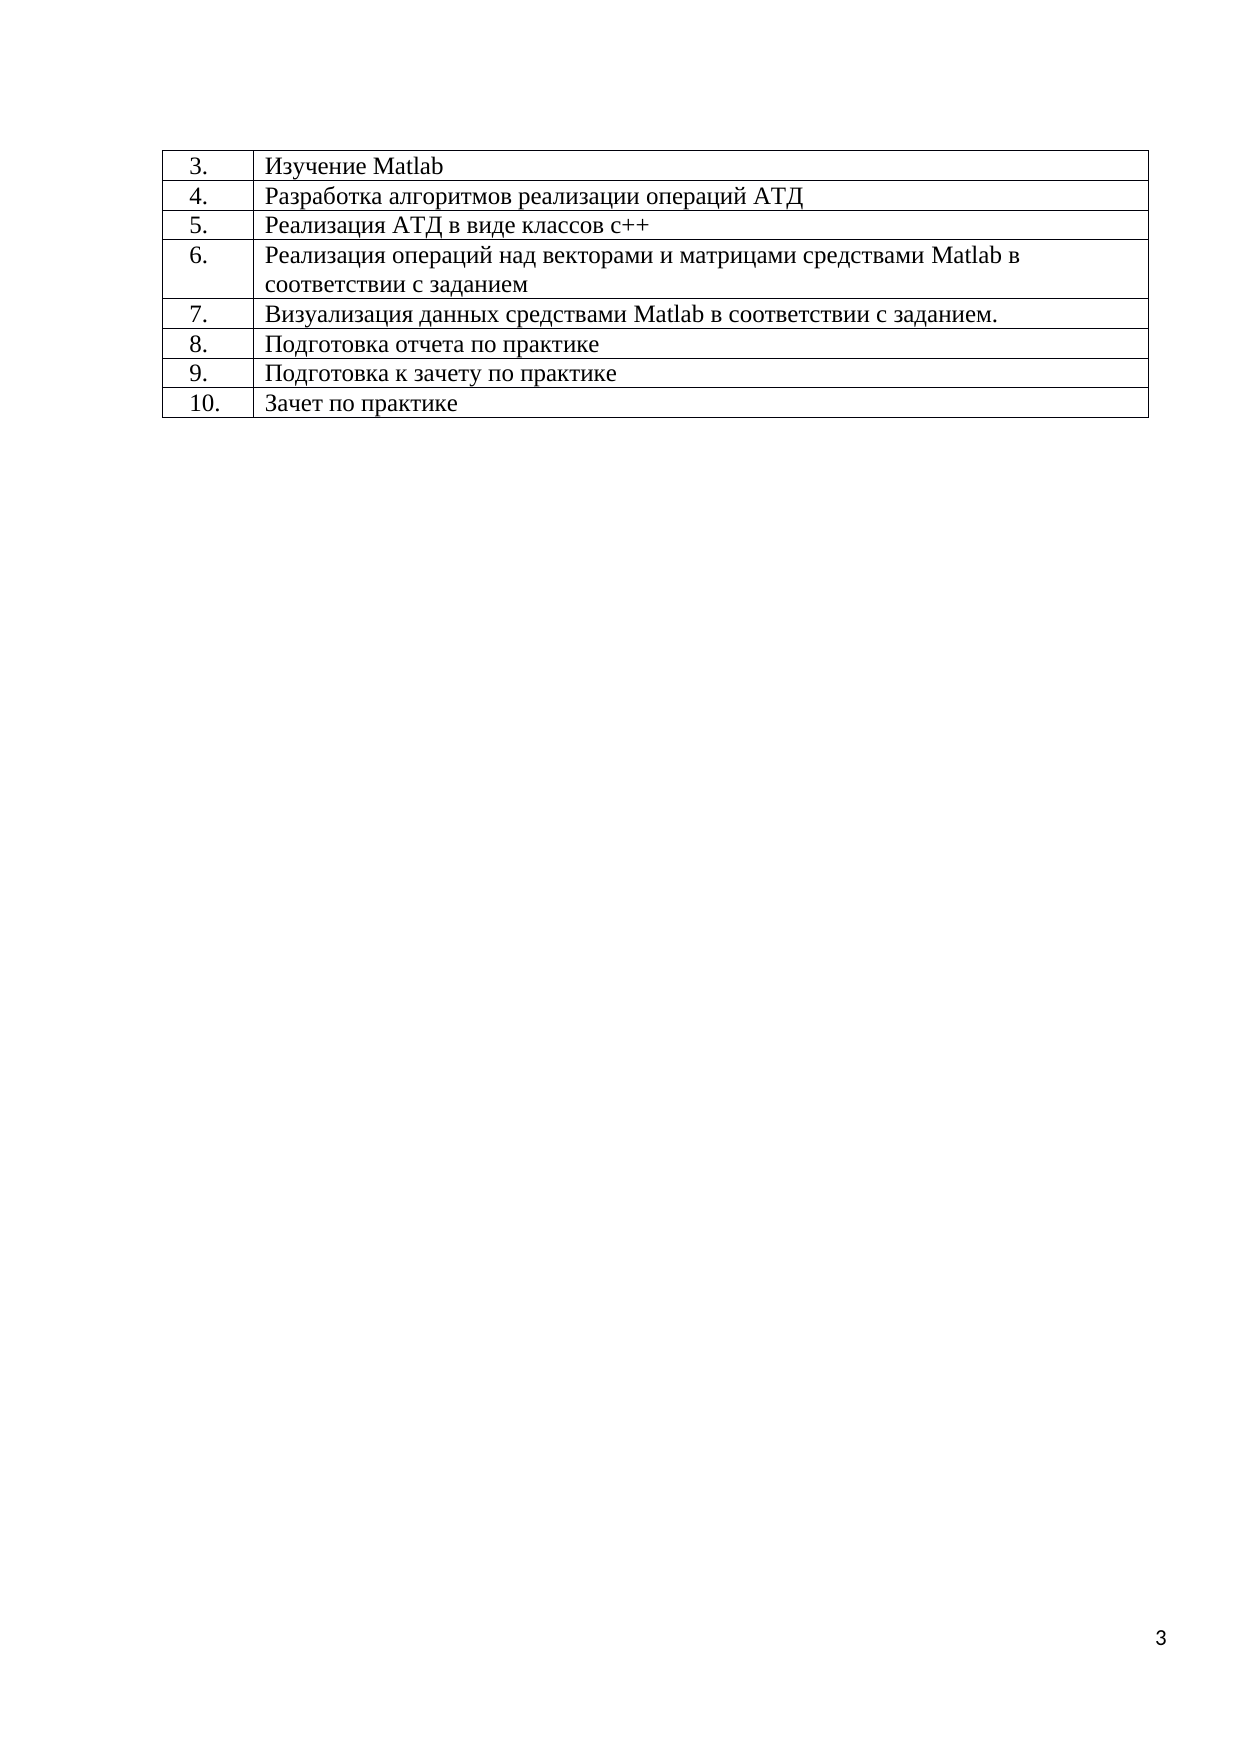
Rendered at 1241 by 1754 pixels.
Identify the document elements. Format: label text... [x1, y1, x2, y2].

table_cell Подготовка отчета по практике [254, 329, 1148, 357]
table_cell [163, 240, 253, 298]
table_cell Визуализация данных средствами Matlab в соответствии с заданием. [254, 299, 1148, 328]
table_cell [163, 299, 253, 328]
table_cell Реализация операций над векторами и матрицами средствами Matlab в соответствии с заданием [254, 240, 1148, 298]
table_cell Зачет по практике [254, 388, 1148, 417]
table_cell Подготовка к зачету по практике [254, 359, 1148, 387]
table_cell Разработка алгоритмов реализации операций АТД [254, 181, 1148, 209]
table_cell [163, 211, 253, 239]
table_cell Изучение Matlab [254, 151, 1148, 180]
table_cell [163, 388, 253, 417]
table_cell Реализация АТД в виде классов с++ [254, 211, 1148, 239]
table_cell [163, 329, 253, 357]
table_cell [163, 359, 253, 387]
table_cell [163, 151, 253, 180]
table_cell [163, 181, 253, 209]
